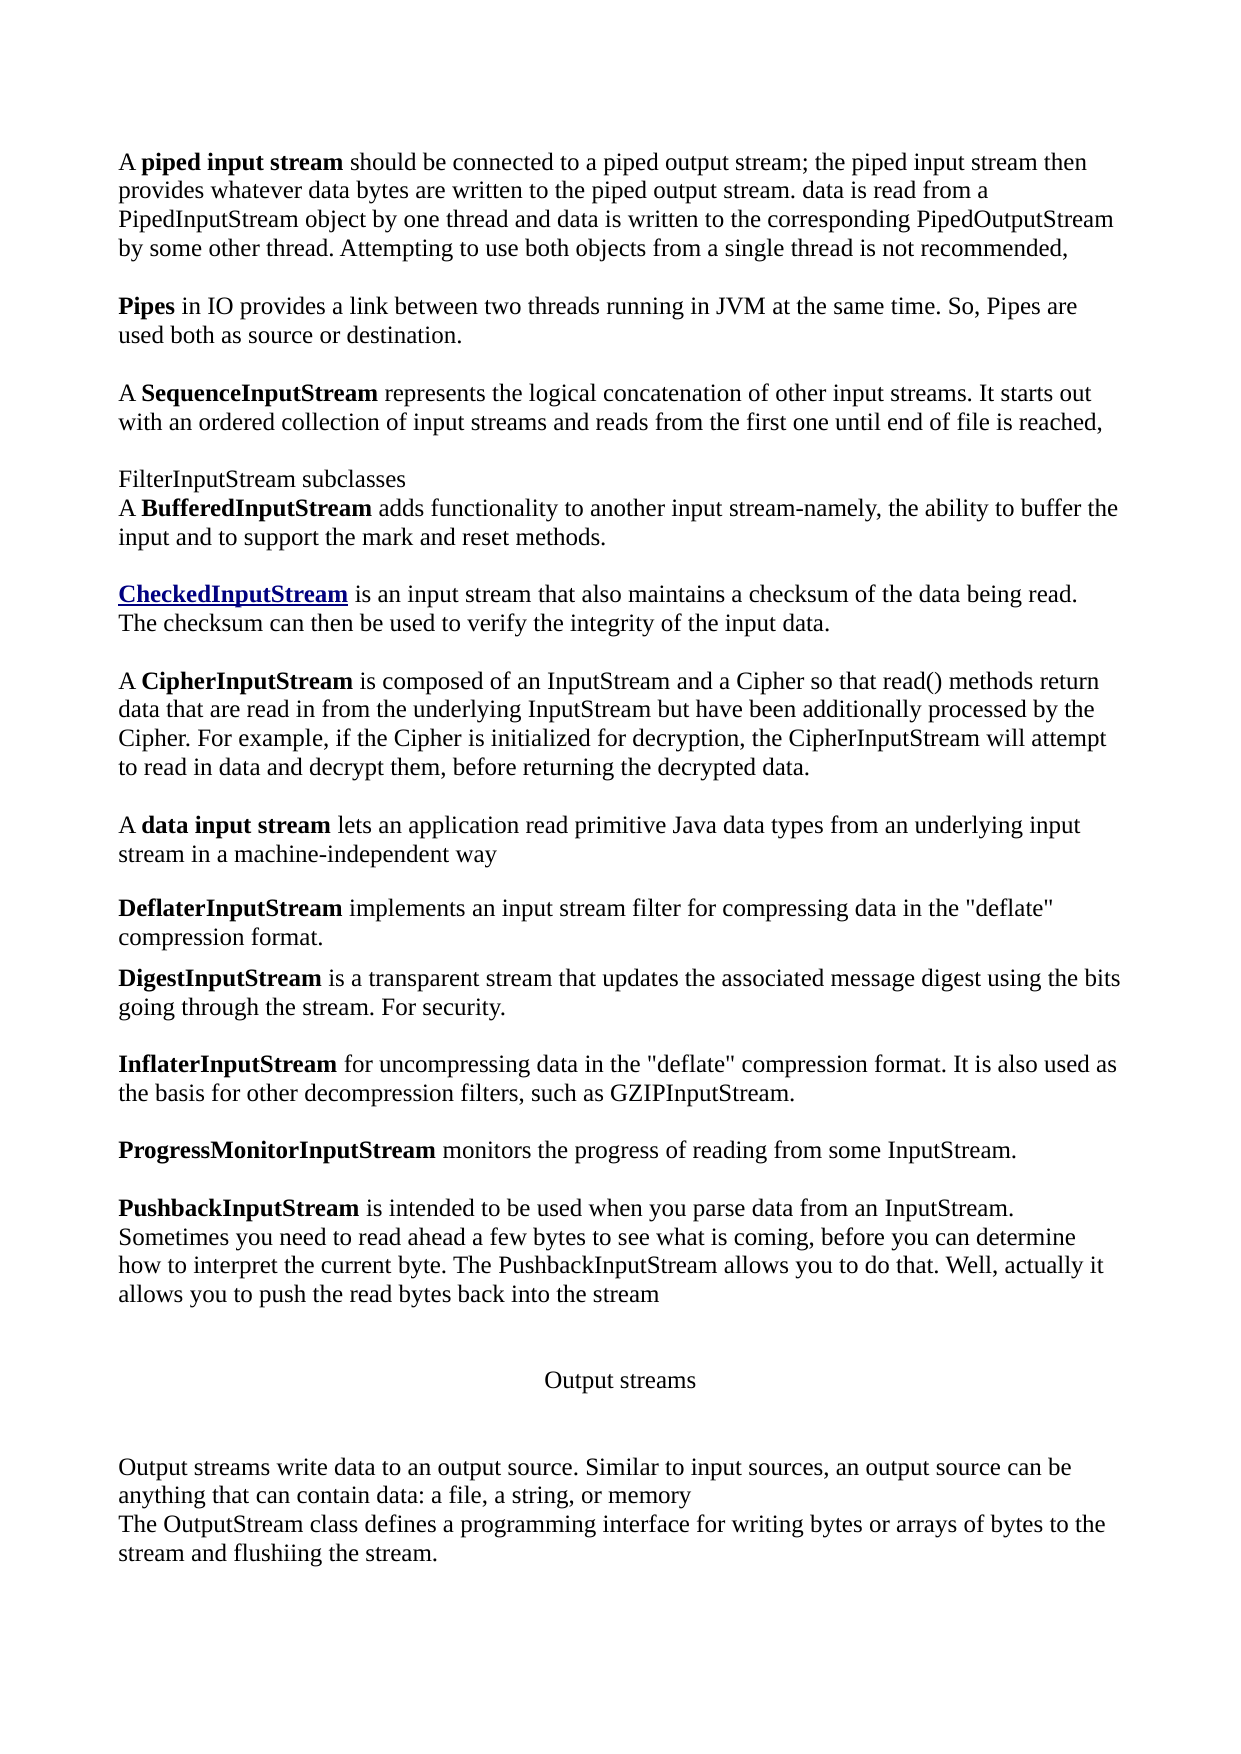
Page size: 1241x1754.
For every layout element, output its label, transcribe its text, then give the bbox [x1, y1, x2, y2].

text Pipes in IO provides a link between two threads running in JVM at the same time. So, Pipes are used both as source or destination. [118, 291, 1122, 349]
text A piped input stream should be connected to a piped output stream; the piped input stream then provides whatever data bytes are written to the piped output stream. data is read from a PipedInputStream object by one thread and data is written to the corresponding PipedOutputStream by some other thread. Attempting to use both objects from a single thread is not recommended, [118, 147, 1122, 262]
text FilterInputStream subclasses [118, 464, 1122, 493]
text DigestInputStream is a transparent stream that updates the associated message digest using the bits going through the stream. For security. [118, 963, 1122, 1020]
subtitle DeflaterInputStream implements an input stream filter for compressing data in the "deflate" compression format. [118, 893, 1122, 950]
text Output streams write data to an output source. Similar to input sources, an output source can be anything that can contain data: a file, a string, or memory [118, 1452, 1122, 1509]
text ProgressMonitorInputStream monitors the progress of reading from some InputStream. [118, 1135, 1122, 1164]
text Output streams [118, 1365, 1122, 1394]
text The OutputStream class defines a programming interface for writing bytes or arrays of bytes to the stream and flushiing the stream. [118, 1509, 1122, 1567]
text InflaterInputStream for uncompressing data in the "deflate" compression format. It is also used as the basis for other decompression filters, such as GZIPInputStream. [118, 1049, 1122, 1107]
list A CipherInputStream is composed of an InputStream and a Cipher so that read() methods return data that are read in from the underlying InputStream but have been additionally processed by the Cipher. For example, if the Cipher is initialized for decryption, the CipherInputStream will attempt to read in data and decrypt them, before returning the decrypted data. [118, 666, 1122, 781]
text CheckedInputStream is an input stream that also maintains a checksum of the data being read. The checksum can then be used to verify the integrity of the input data. [118, 579, 1122, 637]
text A data input stream lets an application read primitive Java data types from an underlying input stream in a machine-independent way [118, 810, 1122, 868]
text PushbackInputStream is intended to be used when you parse data from an InputStream. Sometimes you need to read ahead a few bytes to see what is coming, before you can determine how to interpret the current byte. The PushbackInputStream allows you to do that. Well, actually it allows you to push the read bytes back into the stream [118, 1193, 1122, 1308]
text A SequenceInputStream represents the logical concatenation of other input streams. It starts out with an ordered collection of input streams and reads from the first one until end of file is reached, [118, 378, 1122, 436]
text A BufferedInputStream adds functionality to another input stream-namely, the ability to buffer the input and to support the mark and reset methods. [118, 493, 1122, 551]
